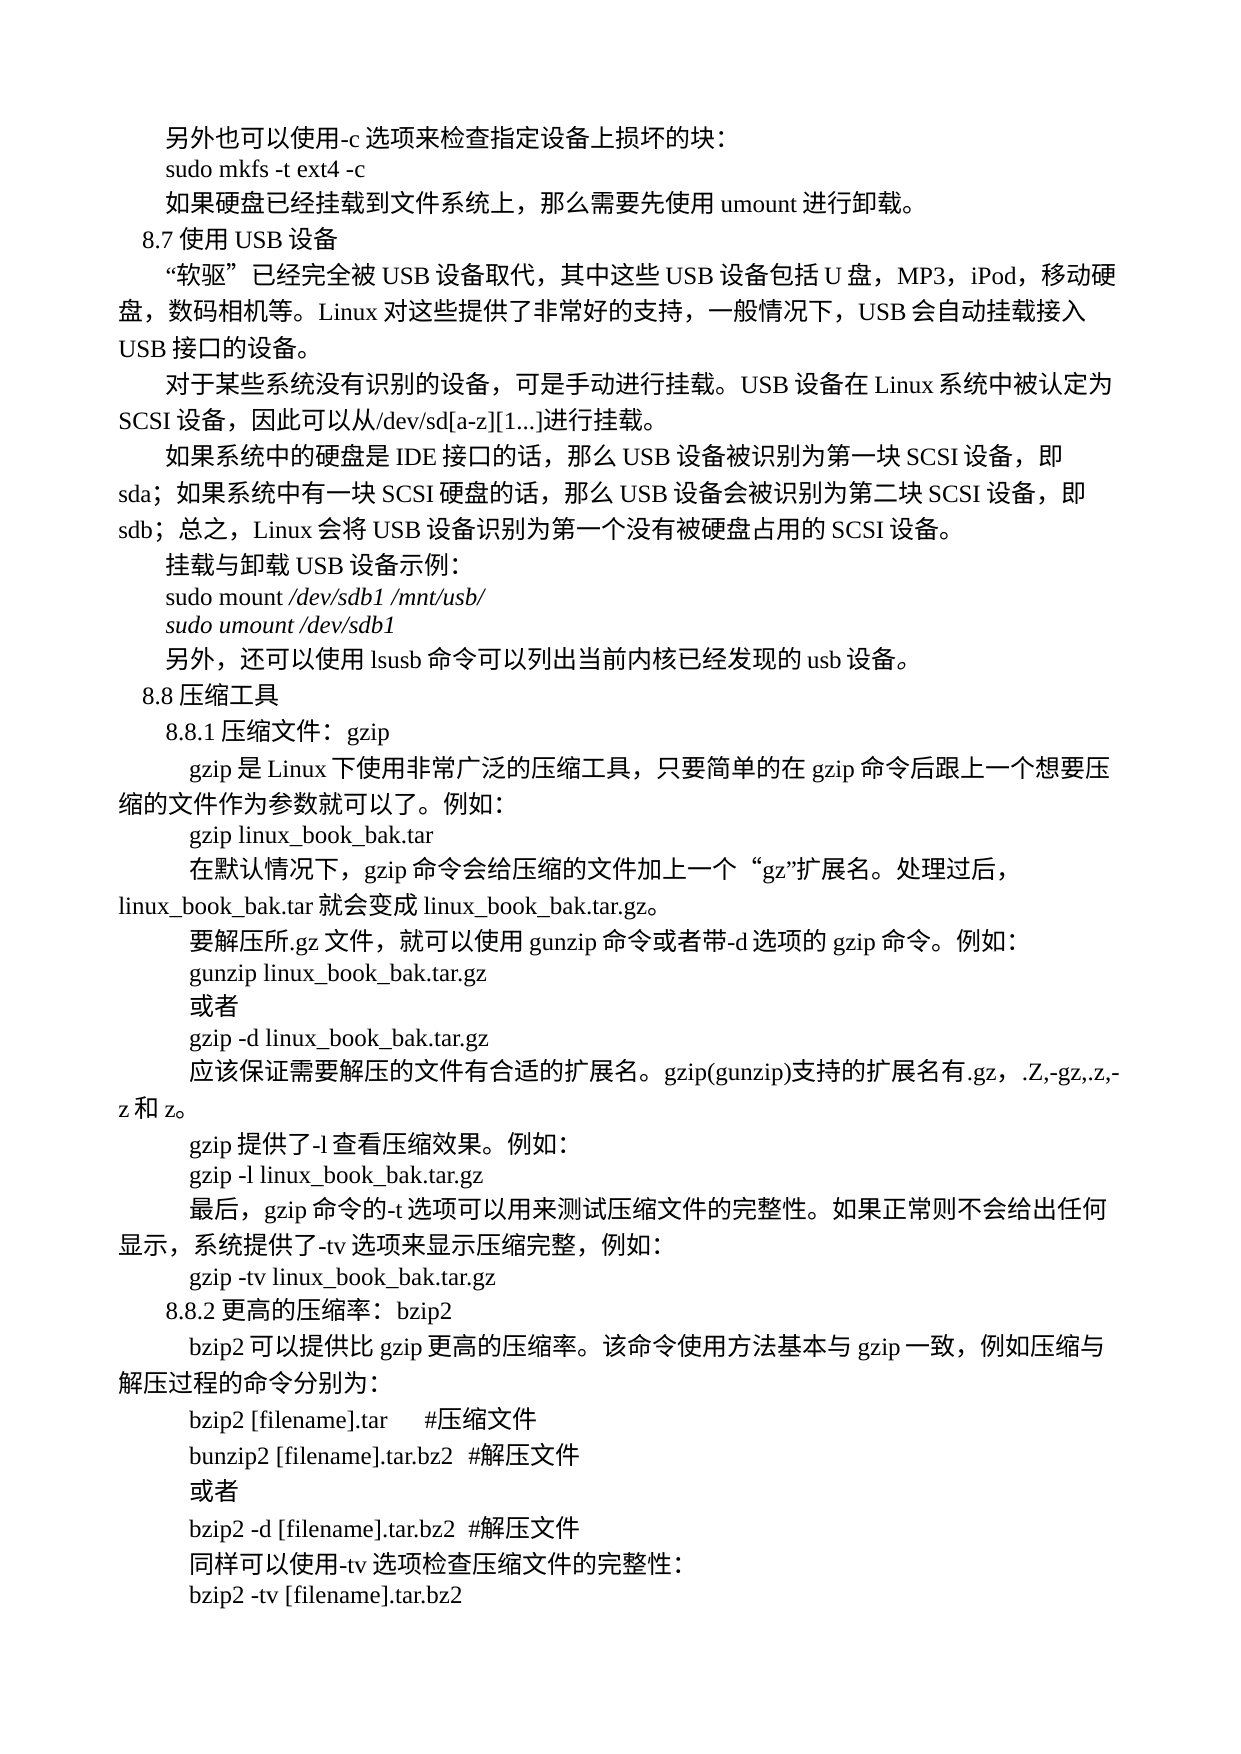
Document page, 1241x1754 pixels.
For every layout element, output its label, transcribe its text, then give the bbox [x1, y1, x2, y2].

text sudo mount /dev/sdb1 /mnt/usb/ [118, 582, 1122, 611]
text 8.7 使用USB设备 [118, 219, 1122, 256]
text 8.8 压缩工具 [118, 676, 1122, 712]
text sudo mkfs -t ext4 -c [118, 154, 1122, 183]
text gzip -l linux_book_bak.tar.gz [118, 1161, 1122, 1189]
text “软驱”已经完全被USB设备取代，其中这些USB设备包括U盘，MP3，iPod，移动硬盘，数码相机等。Linux对这些提供了非常好的支持，一般情况下，USB会自动挂载接入USB接口的设备。 [118, 256, 1122, 364]
text 在默认情况下，gzip命令会给压缩的文件加上一个“gz”扩展名。处理过后，linux_book_bak.tar就会变成linux_book_bak.tar.gz。 [118, 849, 1122, 922]
text bzip2 [filename].tar #压缩文件 [118, 1399, 1122, 1436]
text gzip -d linux_book_bak.tar.gz [118, 1023, 1122, 1052]
text gzip linux_book_bak.tar [118, 821, 1122, 849]
text 如果硬盘已经挂载到文件系统上，那么需要先使用umount进行卸载。 [118, 183, 1122, 219]
text 8.8.2 更高的压缩率：bzip2 [118, 1291, 1122, 1327]
text bzip2可以提供比gzip更高的压缩率。该命令使用方法基本与gzip一致，例如压缩与解压过程的命令分别为： [118, 1327, 1122, 1399]
text 对于某些系统没有识别的设备，可是手动进行挂载。USB设备在Linux系统中被认定为SCSI设备，因此可以从/dev/sd[a-z][1...]进行挂载。 [118, 364, 1122, 437]
text gzip提供了-l查看压缩效果。例如： [118, 1124, 1122, 1161]
text bunzip2 [filename].tar.bz2 #解压文件 [118, 1436, 1122, 1472]
text 另外，还可以使用lsusb命令可以列出当前内核已经发现的usb设备。 [118, 639, 1122, 676]
text 8.8.1 压缩文件：gzip [118, 712, 1122, 748]
text 挂载与卸载USB设备示例： [118, 546, 1122, 582]
text bzip2 -tv [filename].tar.bz2 [118, 1581, 1122, 1609]
text 另外也可以使用-c选项来检查指定设备上损坏的块： [118, 118, 1122, 154]
text 如果系统中的硬盘是IDE接口的话，那么USB设备被识别为第一块SCSI设备，即sda；如果系统中有一块SCSI硬盘的话，那么USB设备会被识别为第二块SCSI设备，即sdb；总之，Linux会将USB设备识别为第一个没有被硬盘占用的SCSI设备。 [118, 437, 1122, 546]
text bzip2 -d [filename].tar.bz2 #解压文件 [118, 1508, 1122, 1544]
text gzip是Linux下使用非常广泛的压缩工具，只要简单的在gzip命令后跟上一个想要压缩的文件作为参数就可以了。例如： [118, 748, 1122, 821]
text 应该保证需要解压的文件有合适的扩展名。gzip(gunzip)支持的扩展名有.gz，.Z,-gz,.z,-z和z。 [118, 1052, 1122, 1124]
text gzip -tv linux_book_bak.tar.gz [118, 1262, 1122, 1291]
text gunzip linux_book_bak.tar.gz [118, 958, 1122, 987]
text sudo umount /dev/sdb1 [118, 611, 1122, 639]
text 或者 [118, 987, 1122, 1023]
text 要解压所.gz文件，就可以使用gunzip命令或者带-d选项的gzip命令。例如： [118, 922, 1122, 958]
text 最后，gzip命令的-t选项可以用来测试压缩文件的完整性。如果正常则不会给出任何显示，系统提供了-tv选项来显示压缩完整，例如： [118, 1189, 1122, 1262]
text 或者 [118, 1472, 1122, 1508]
text 同样可以使用-tv选项检查压缩文件的完整性： [118, 1544, 1122, 1581]
